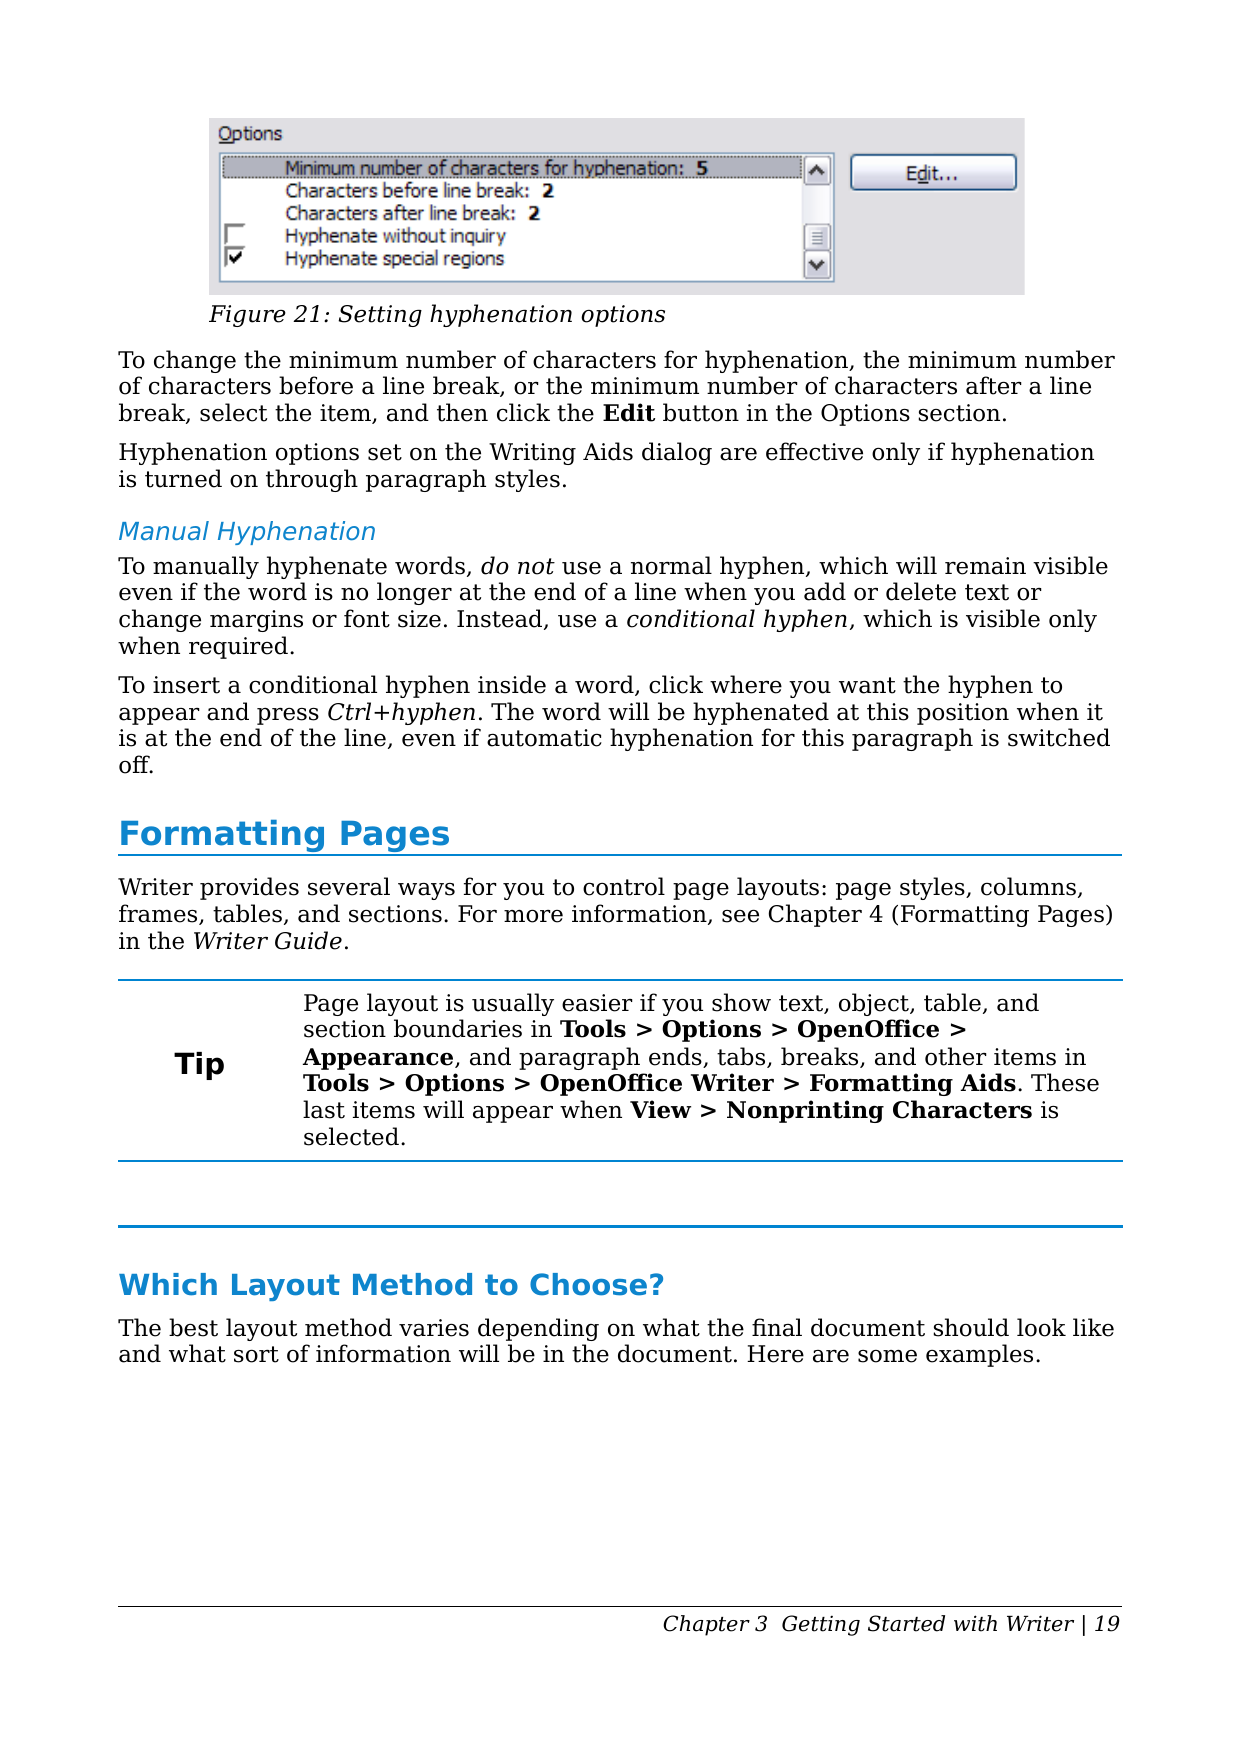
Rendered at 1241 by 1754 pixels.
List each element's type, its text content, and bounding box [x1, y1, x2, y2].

text Figure 21: Setting hyphenation options [209, 301, 1031, 328]
table_header Page layout is usually easier if you show text, object, table, and section boundaries in Tools > Options > OpenOffice > Appearance, and paragraph ends, tabs, breaks, and other items in Tools > Options > OpenOffice Writer > Formatting Aids. These last items will appear when View > Nonprinting Characters is selected. [281, 981, 1122, 1160]
table_cell [118, 1162, 281, 1225]
subtitle Manual Hyphenation [118, 517, 1122, 546]
list Writer provides several ways for you to control page layouts: page styles, columns, frames, tables, and sections. For more information, see Chapter 4 (Formatting Pages) in the Writer Guide. [118, 874, 1122, 954]
table_cell [281, 1162, 1122, 1225]
text To insert a conditional hyphen inside a word, click where you want the hyphen to appear and press Ctrl+hyphen. The word will be hyphenated at this position when it is at the end of the line, even if automatic hyphenation for this paragraph is switched off. [118, 672, 1122, 779]
subtitle Formatting Pages [118, 815, 1122, 854]
subtitle Which Layout Method to Choose? [118, 1269, 1122, 1303]
text To manually hyphenate words, do not use a normal hyphen, which will remain visible even if the word is no longer at the end of a line when you add or delete text or change margins or font size. Instead, use a conditional hyphen, which is visible only when required. [118, 553, 1122, 659]
text To change the minimum number of characters for hyphenation, the minimum number of characters before a line break, or the minimum number of characters after a line break, select the item, and then click the Edit button in the Options section. [118, 347, 1122, 427]
table_header Tip [118, 981, 281, 1160]
text Hyphenation options set on the Writing Aids dialog are effective only if hyphenation is turned on through paragraph styles. [118, 439, 1122, 493]
text The best layout method varies depending on what the final document should look like and what sort of information will be in the document. Here are some examples. [118, 1315, 1122, 1368]
picture [209, 118, 1025, 295]
